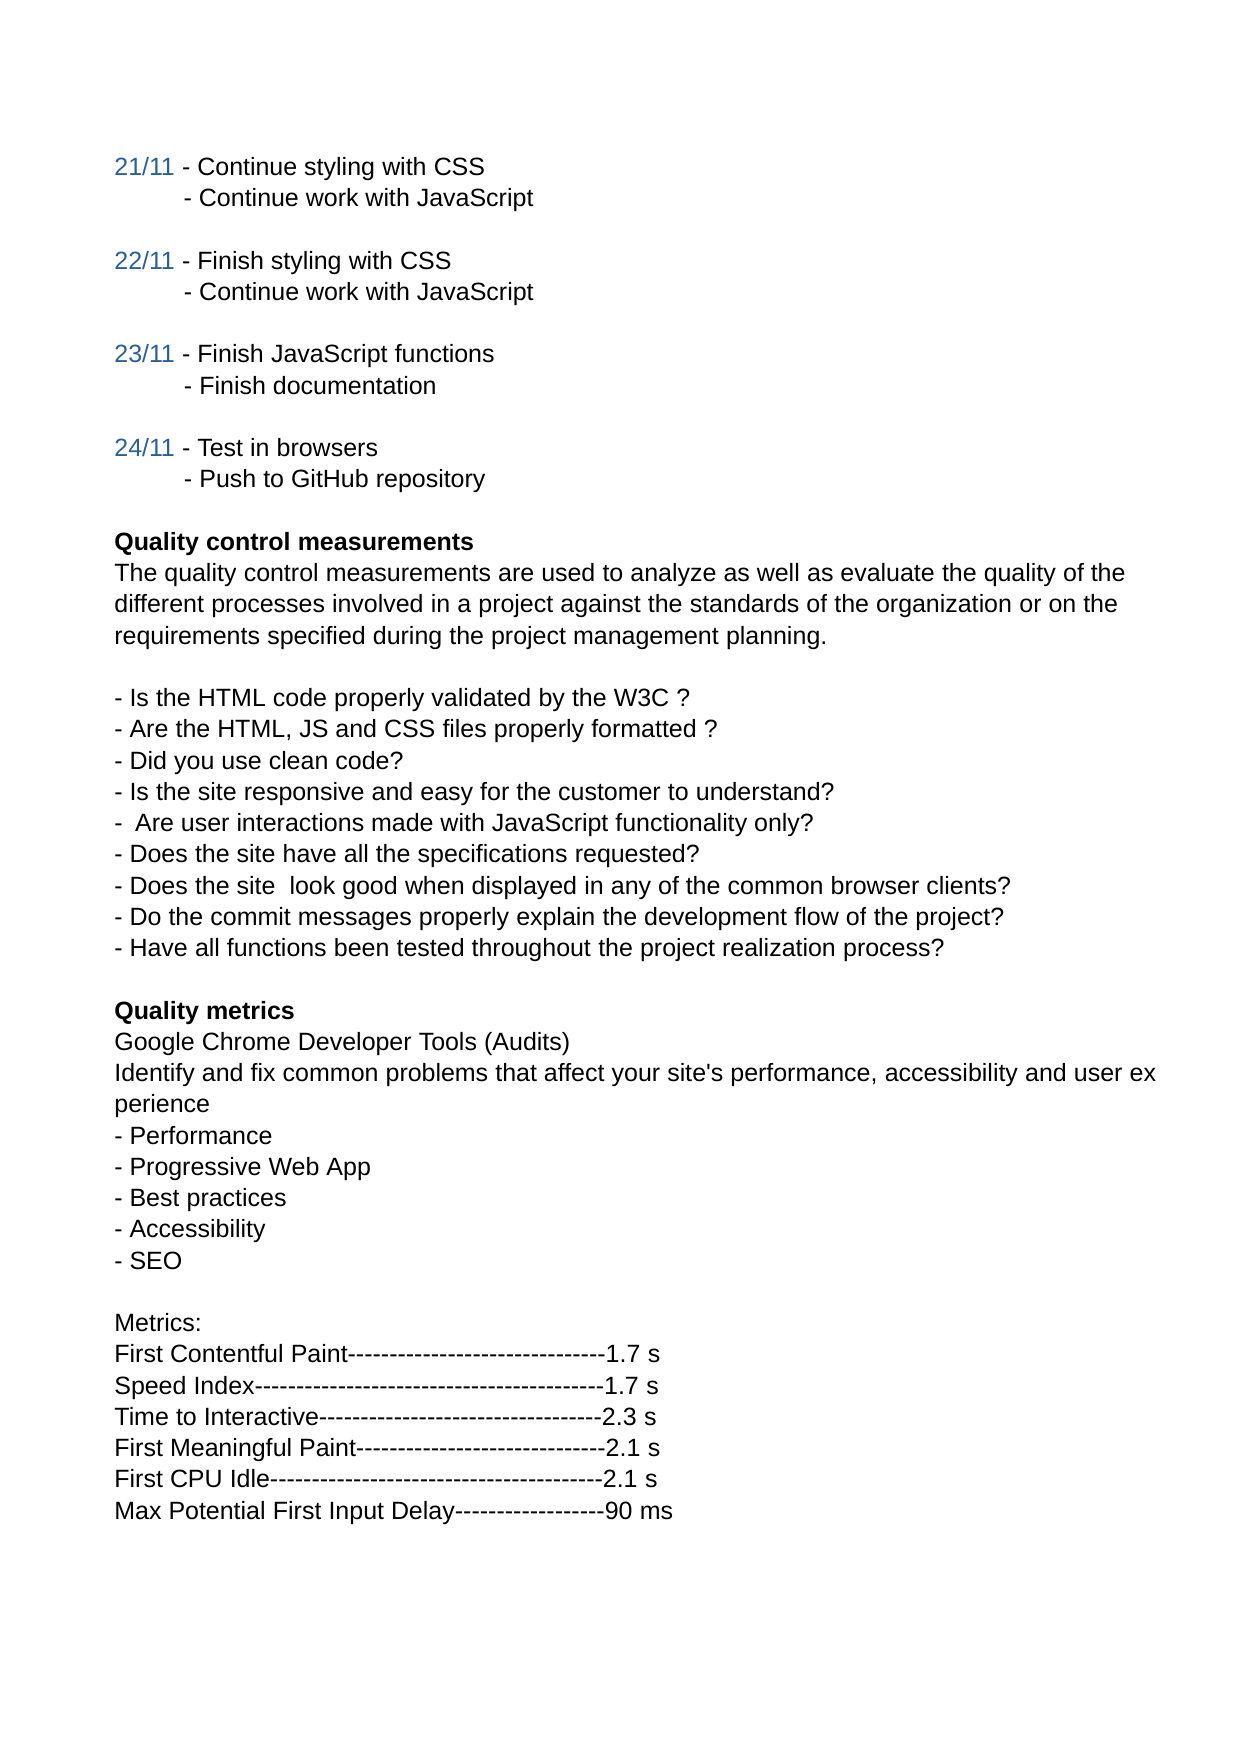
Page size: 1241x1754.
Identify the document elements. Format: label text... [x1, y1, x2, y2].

text - Continue work with JavaScript [114, 181, 1142, 212]
text - Are user interactions made with JavaScript functionality only? [114, 806, 1142, 837]
text - Progressive Web App [114, 1149, 1142, 1181]
text - Continue work with JavaScript [114, 274, 1142, 306]
text - SEO [114, 1243, 1142, 1274]
text Quality metrics [114, 993, 1142, 1024]
text The quality control measurements are used to analyze as well as evaluate the quality of the different processes involved in a project against the standards of the organization or on the requirements specified during the project management planning. [114, 556, 1142, 649]
text - Does the site have all the specifications requested? [114, 837, 1142, 868]
text 24/11 - Test in browsers [114, 431, 1142, 462]
text First CPU Idle----------------------------------------2.1 s [114, 1462, 1142, 1493]
text - Finish documentation [114, 368, 1142, 399]
text Metrics: [114, 1306, 1142, 1337]
text - Have all functions been tested throughout the project realization process? [114, 931, 1142, 962]
text First Meaningful Paint------------------------------2.1 s [114, 1431, 1142, 1462]
text Google Chrome Developer Tools (Audits) [114, 1024, 1142, 1056]
text Max Potential First Input Delay------------------90 ms [114, 1493, 1142, 1524]
text - Accessibility [114, 1212, 1142, 1243]
text - Performance [114, 1118, 1142, 1149]
text - Are the HTML, JS and CSS files properly formatted ? [114, 712, 1142, 743]
text Quality control measurements [114, 524, 1142, 556]
text First Contentful Paint-------------------------------1.7 s [114, 1337, 1142, 1368]
text Time to Interactive----------------------------------2.3 s [114, 1399, 1142, 1431]
text - Do the commit messages properly explain the development flow of the project? [114, 899, 1142, 931]
text - Best practices [114, 1181, 1142, 1212]
text 21/11 - Continue styling with CSS [114, 149, 1142, 181]
text 22/11 - Finish styling with CSS [114, 243, 1142, 274]
text Speed Index------------------------------------------1.7 s [114, 1368, 1142, 1399]
text - Is the site responsive and easy for the customer to understand? [114, 774, 1142, 806]
text - Is the HTML code properly validated by the W3C ? [114, 681, 1142, 712]
text 23/11 - Finish JavaScript functions [114, 337, 1142, 368]
text Identify and fix common problems that affect your site's performance, accessibility and user experience [114, 1056, 1160, 1118]
text - Did you use clean code? [114, 743, 1142, 774]
text - Push to GitHub repository [114, 462, 1142, 493]
text - Does the site look good when displayed in any of the common browser clients? [114, 868, 1142, 899]
